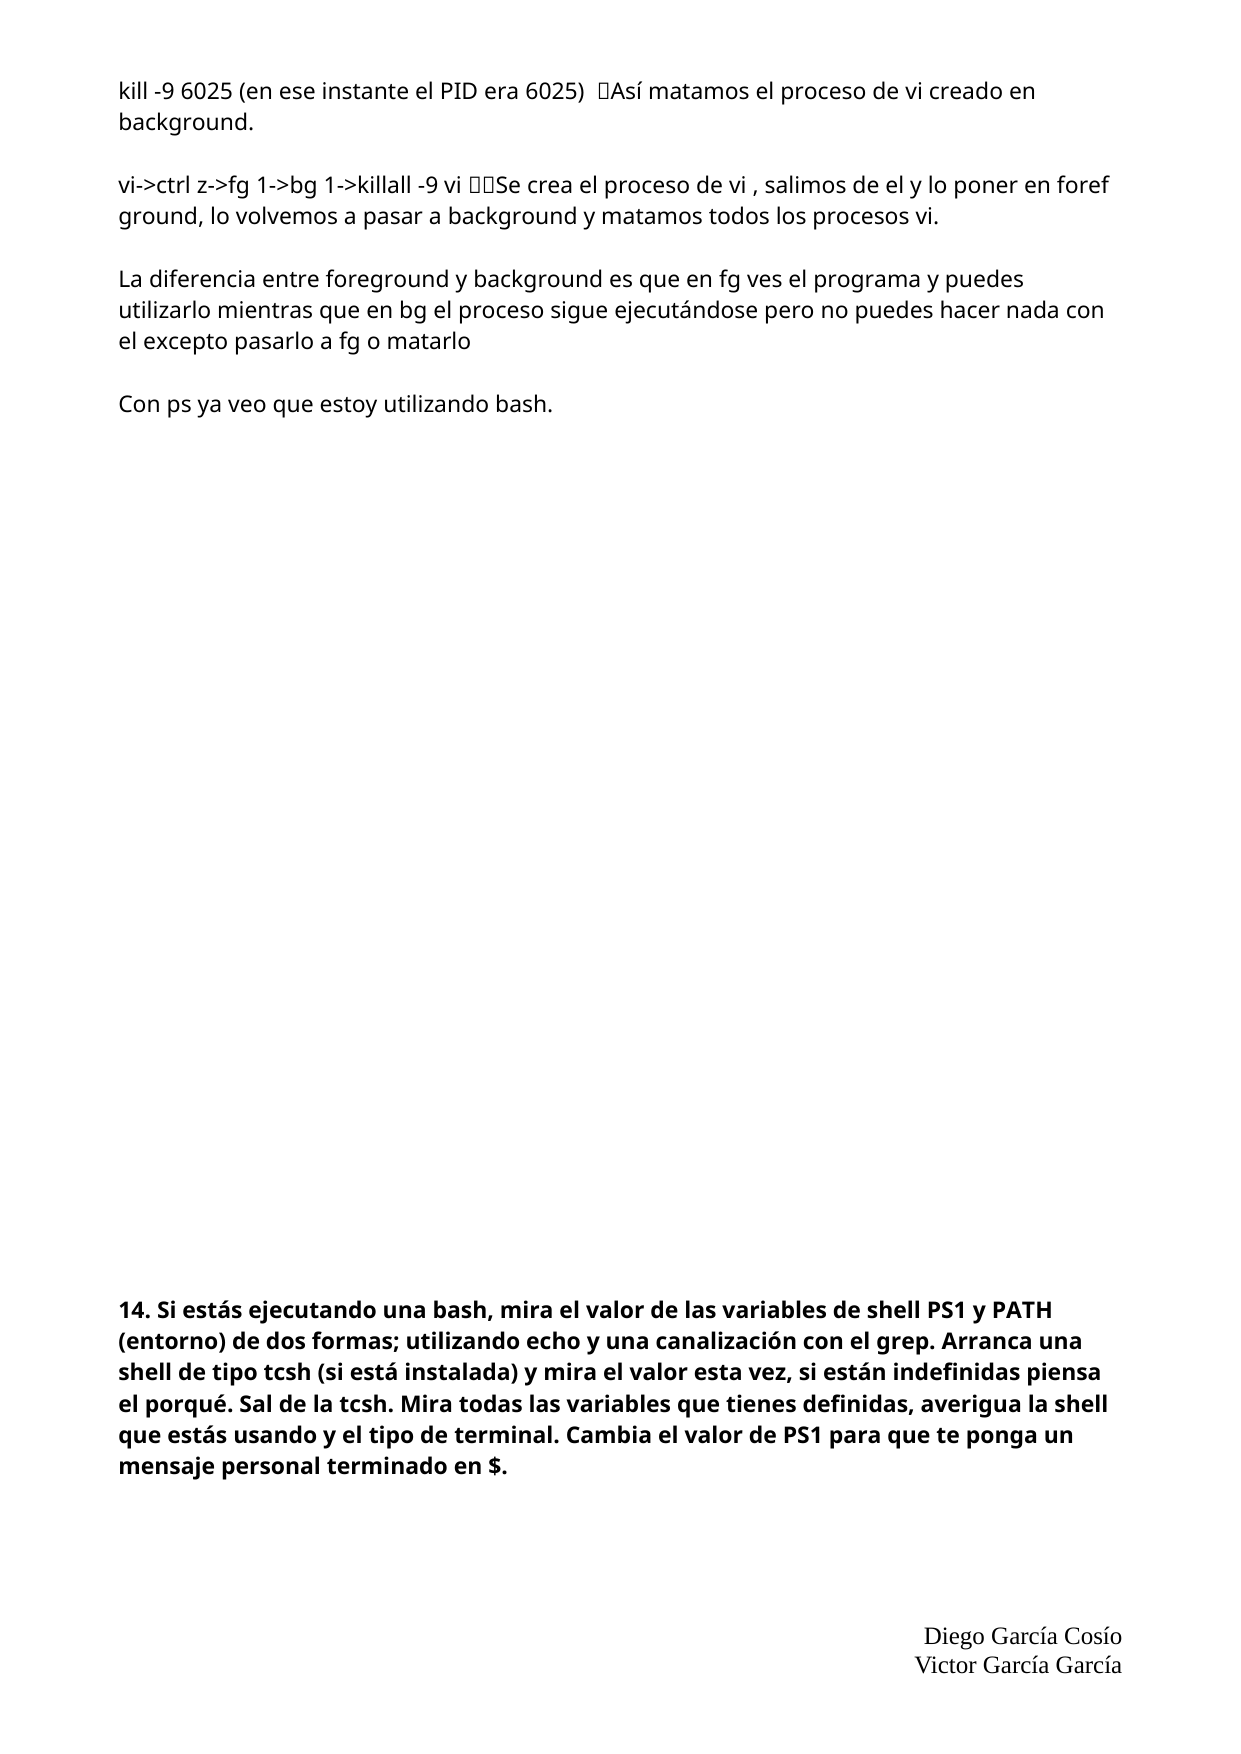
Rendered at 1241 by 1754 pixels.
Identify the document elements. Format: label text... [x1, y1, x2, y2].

text 14. Si estás ejecutando una bash, mira el valor de las variables de shell PS1 y PATH (entorno) de dos formas; utilizando echo y una canalización con el grep. Arranca una shell de tipo tcsh (si está instalada) y mira el valor esta vez, si están indefinidas piensa el porqué. Sal de la tcsh. Mira todas las variables que tienes definidas, averigua la shell que estás usando y el tipo de terminal. Cambia el valor de PS1 para que te ponga un mensaje personal terminado en $. [118, 1294, 1122, 1481]
text ground, lo volvemos a pasar a background y matamos todos los procesos vi. [118, 200, 1122, 231]
text La diferencia entre foreground y background es que en fg ves el programa y puedes utilizarlo mientras que en bg el proceso sigue ejecutándose pero no puedes hacer nada con el excepto pasarlo a fg o matarlo [118, 262, 1122, 356]
text vi->ctrl z->fg 1->bg 1->killall -9 vi Se crea el proceso de vi , salimos de el y lo poner en foref [118, 169, 1122, 200]
text Con ps ya veo que estoy utilizando bash. [118, 387, 1122, 419]
text kill -9 6025 (en ese instante el PID era 6025) Así matamos el proceso de vi creado en background. [118, 75, 1122, 137]
